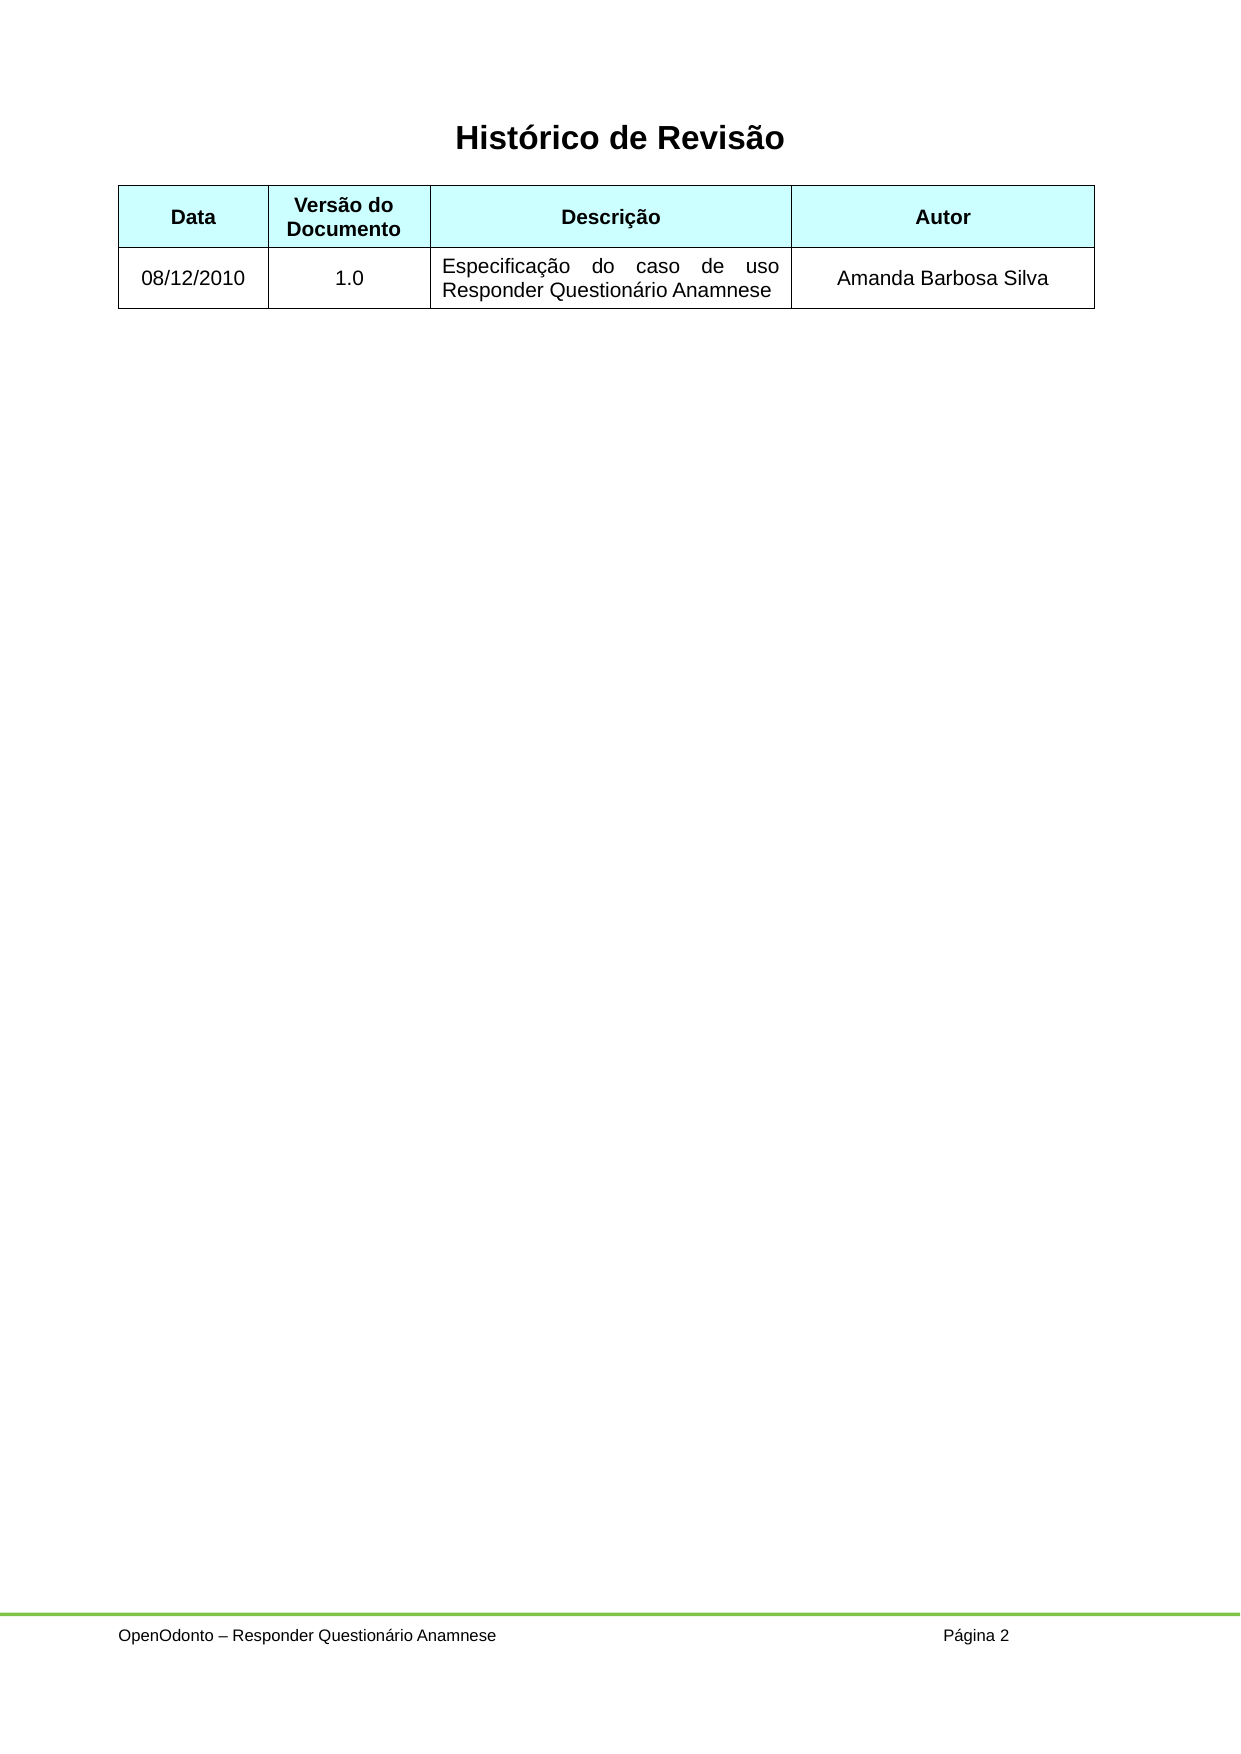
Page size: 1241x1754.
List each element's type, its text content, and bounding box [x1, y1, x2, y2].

table_cell Especificação do caso de uso Responder Questionário Anamnese [431, 248, 791, 308]
table_cell 1.0 [269, 248, 430, 308]
title Histórico de Revisão [118, 118, 1122, 157]
table_header Versão do Documento [269, 186, 430, 247]
table_header Descrição [431, 186, 791, 247]
table_cell Amanda Barbosa Silva [792, 248, 1094, 308]
table_cell 08/12/2010 [119, 248, 268, 308]
table_header Data [119, 186, 268, 247]
table_header Autor [792, 186, 1094, 247]
